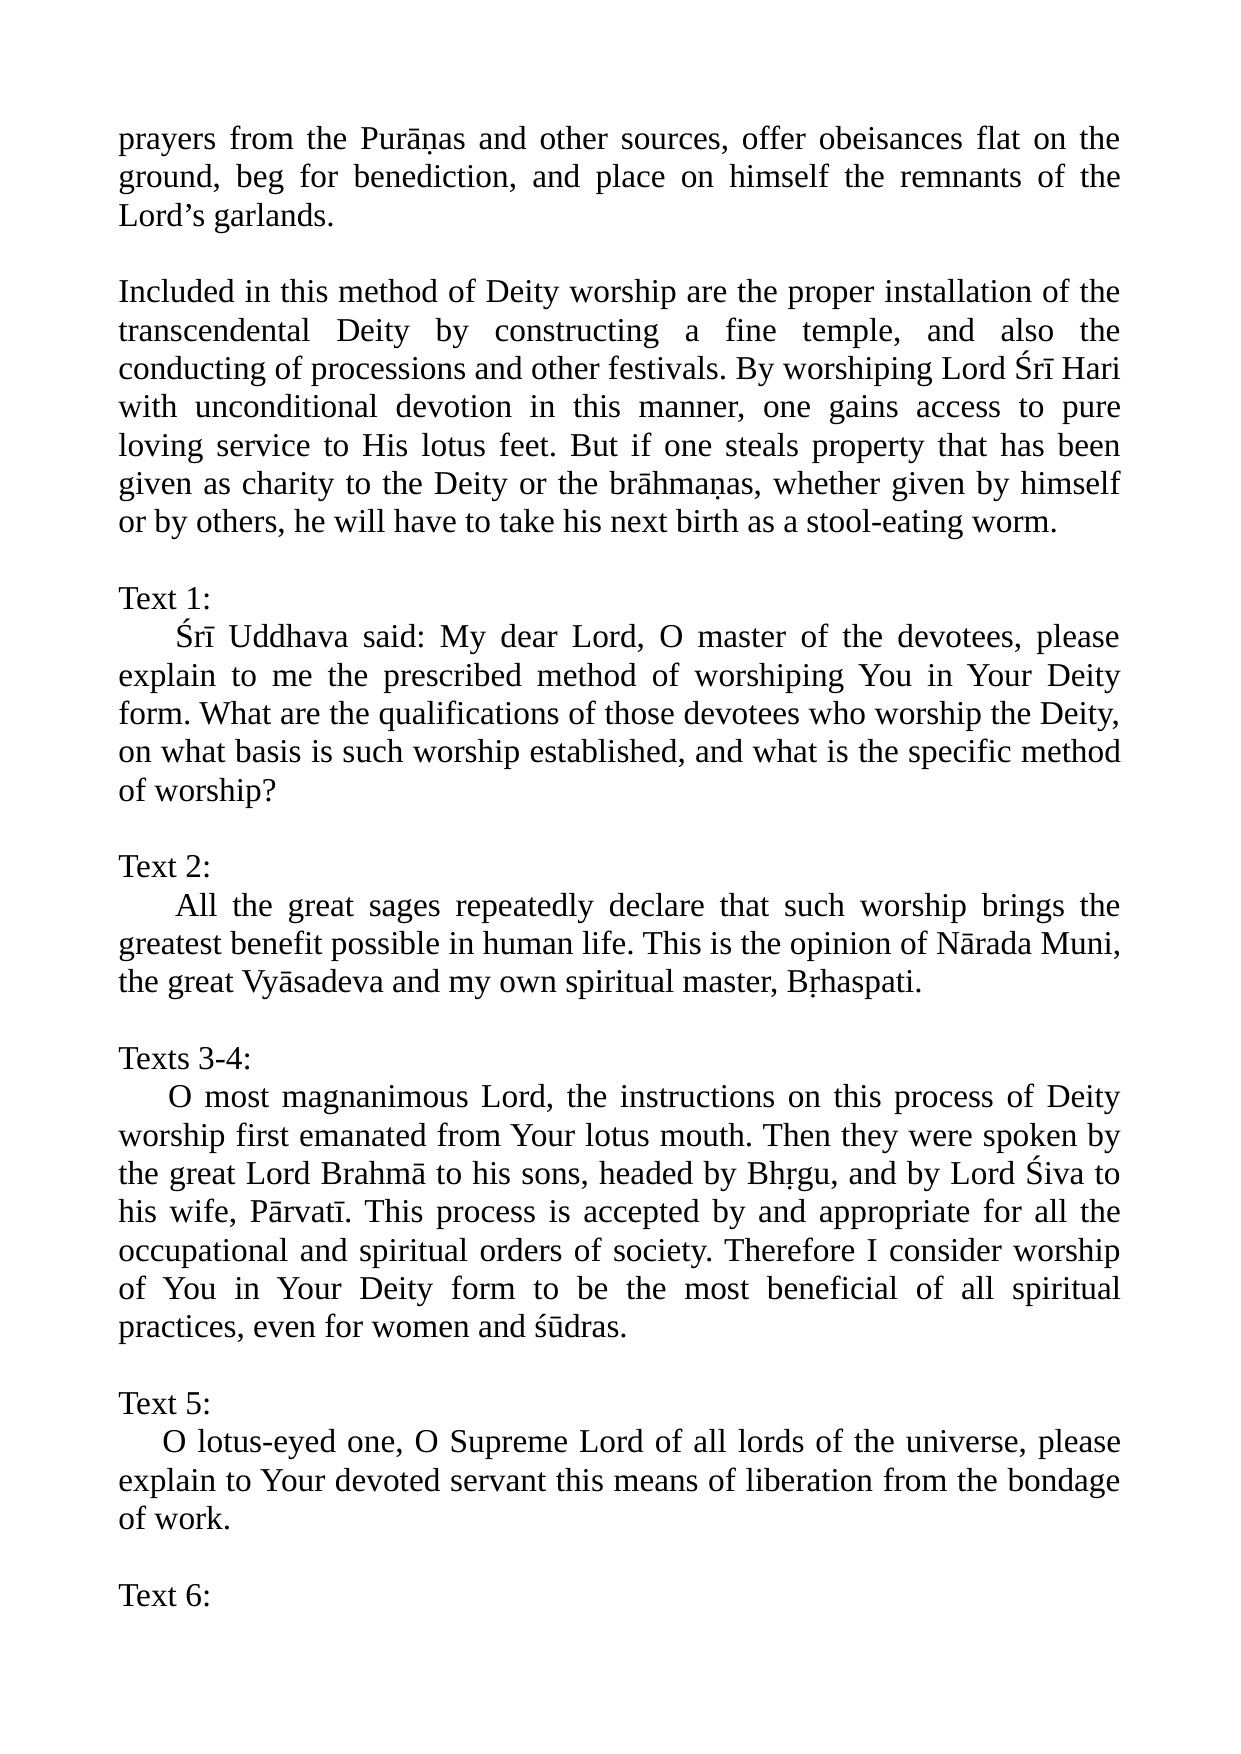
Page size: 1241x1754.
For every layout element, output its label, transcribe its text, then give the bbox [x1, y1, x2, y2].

text Text 2: [118, 846, 1122, 885]
text Text 6: [118, 1575, 1122, 1613]
text All the great sages repeatedly declare that such worship brings the greatest benefit possible in human life. This is the opinion of Nārada Muni, the great Vyāsadeva and my own spiritual master, Bṛhaspati. [118, 885, 1122, 1000]
text O lotus-eyed one, O Supreme Lord of all lords of the universe, please explain to Your devoted servant this means of liberation from the bondage of work. [118, 1421, 1122, 1536]
text Included in this method of Deity worship are the proper installation of the transcendental Deity by constructing a fine temple, and also the conducting of processions and other festivals. By worshiping Lord Śrī Hari with unconditional devotion in this manner, one gains access to pure loving service to His lotus feet. But if one steals property that has been given as charity to the Deity or the brāhmaṇas, whether given by himself or by others, he will have to take his next birth as a stool-eating worm. [118, 271, 1122, 540]
text Text 1: [118, 578, 1122, 616]
text Text 5: [118, 1383, 1122, 1421]
text prayers from the Purāṇas and other sources, offer obeisances flat on the ground, beg for benediction, and place on himself the remnants of the Lord’s garlands. [118, 118, 1122, 233]
text Texts 3-4: [118, 1038, 1122, 1076]
text Śrī Uddhava said: My dear Lord, O master of the devotees, please explain to me the prescribed method of worshiping You in Your Deity form. What are the qualifications of those devotees who worship the Deity, on what basis is such worship established, and what is the specific method of worship? [118, 616, 1122, 808]
text O most magnanimous Lord, the instructions on this process of Deity worship first emanated from Your lotus mouth. Then they were spoken by the great Lord Brahmā to his sons, headed by Bhṛgu, and by Lord Śiva to his wife, Pārvatī. This process is accepted by and appropriate for all the occupational and spiritual orders of society. Therefore I consider worship of You in Your Deity form to be the most beneficial of all spiritual practices, even for women and śūdras. [118, 1076, 1122, 1345]
